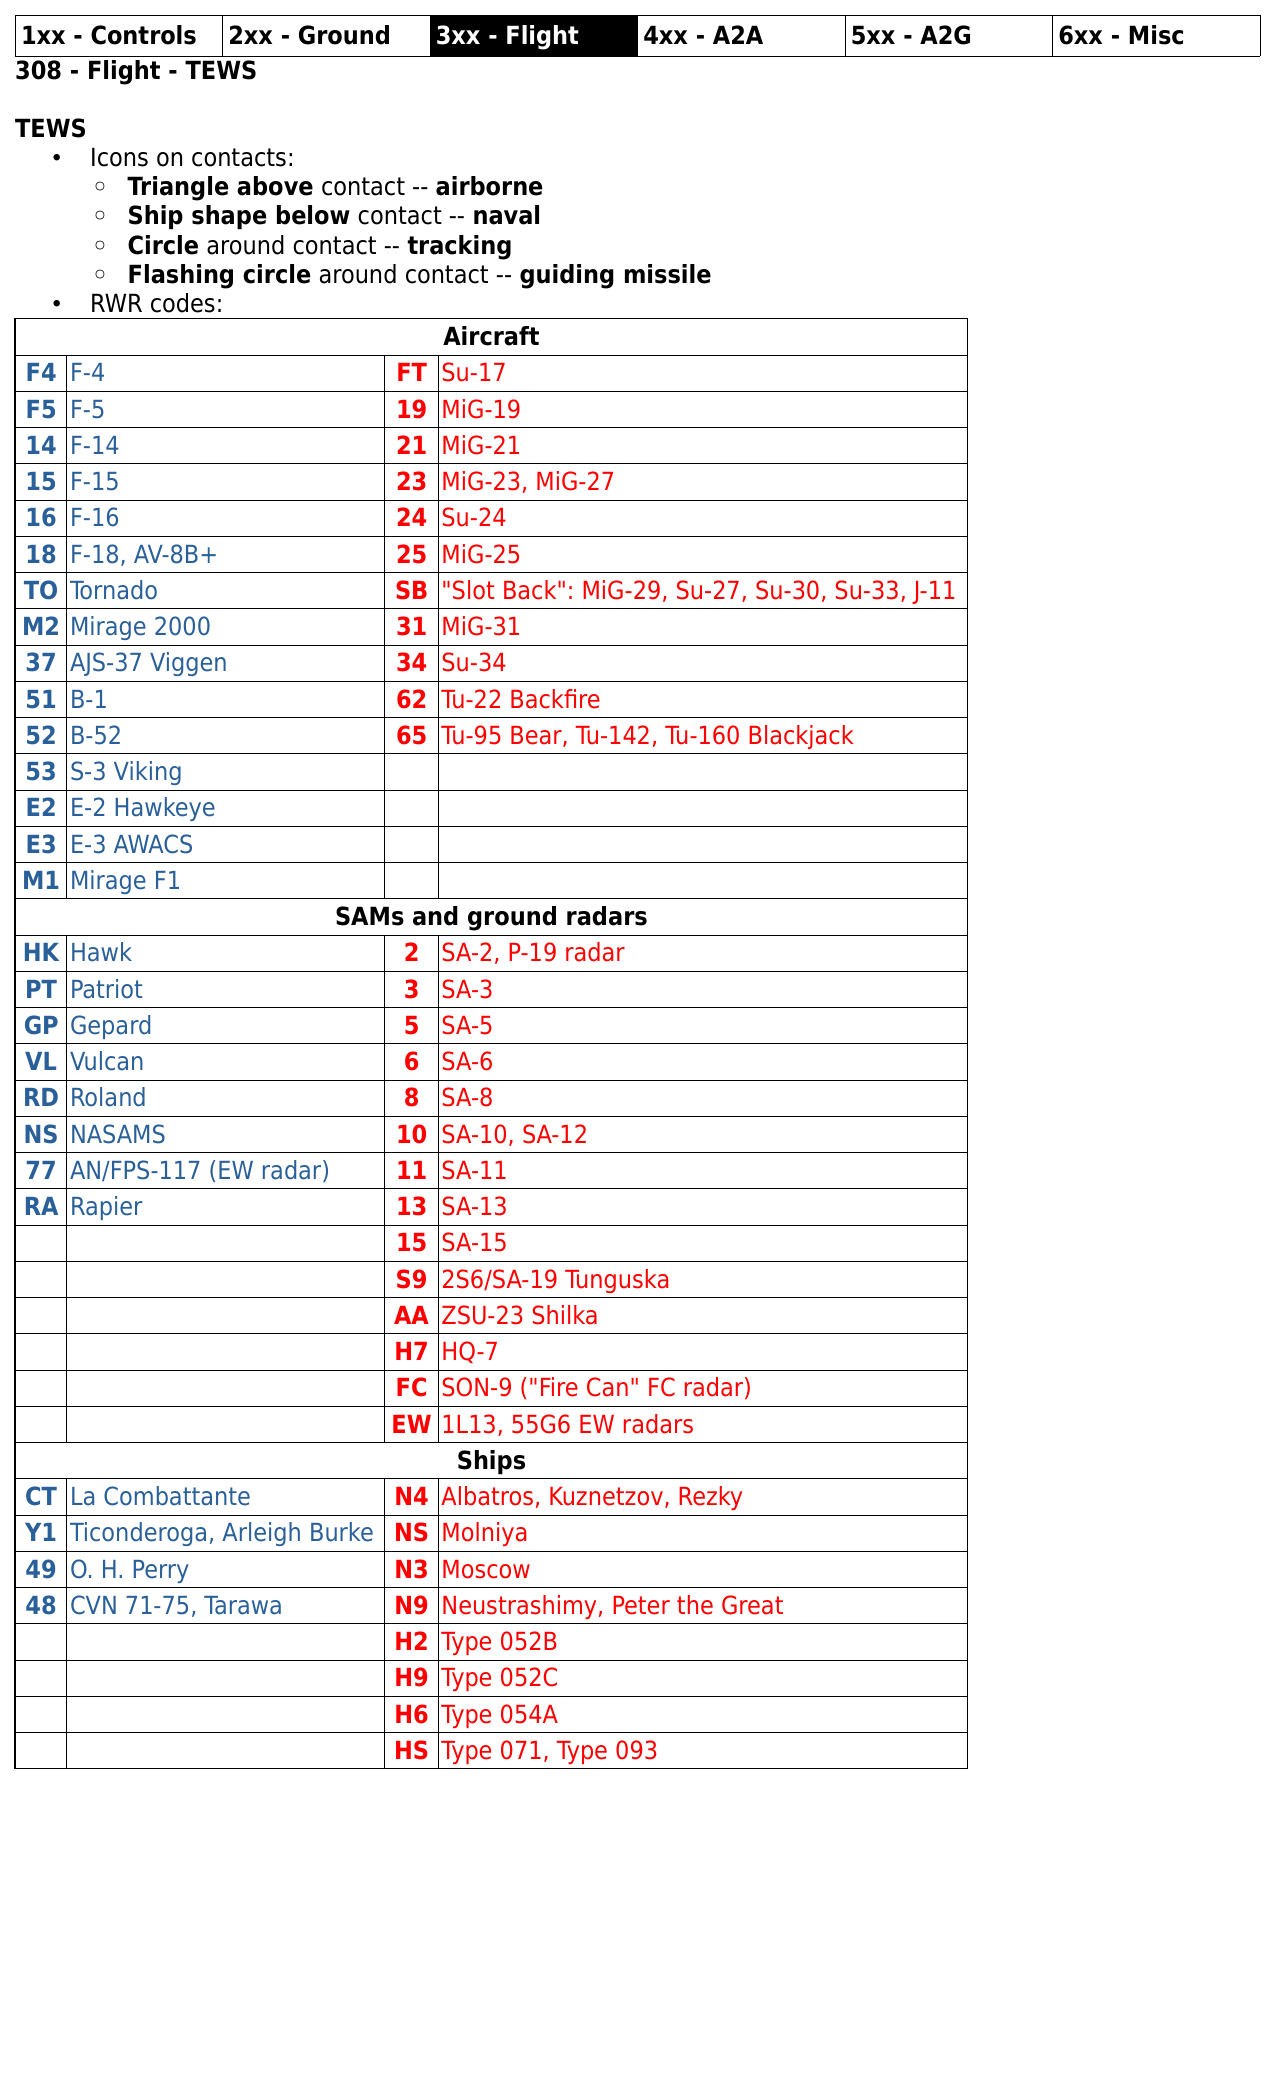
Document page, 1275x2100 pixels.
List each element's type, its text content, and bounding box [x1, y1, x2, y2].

table_cell S-3 Viking [67, 754, 384, 789]
table_cell 6 [385, 1044, 438, 1079]
table_cell 24 [385, 501, 438, 536]
table_cell N4 [385, 1479, 438, 1514]
table_cell FC [385, 1371, 438, 1406]
table_cell H9 [385, 1661, 438, 1696]
table_cell F-16 [67, 501, 384, 536]
table_cell "Slot Back": MiG-29, Su-27, Su-30, Su-33, J-11 [439, 573, 967, 608]
table_cell Type 071, Type 093 [439, 1733, 967, 1768]
table_cell 62 [385, 682, 438, 717]
table_cell TO [16, 573, 66, 608]
table_cell E-3 AWACS [67, 827, 384, 862]
table_cell 11 [385, 1153, 438, 1188]
table_cell 8 [385, 1081, 438, 1116]
table_cell M1 [16, 863, 66, 898]
table_cell [67, 1226, 384, 1261]
table_cell 1L13, 55G6 EW radars [439, 1407, 967, 1442]
table_cell SA-5 [439, 1008, 967, 1043]
table_cell [16, 1334, 66, 1369]
list Flashing circle around contact -- guiding missile [90, 260, 1260, 289]
table_cell SA-2, P-19 radar [439, 936, 967, 971]
table_cell GP [16, 1008, 66, 1043]
table_cell Molniya [439, 1516, 967, 1551]
table_cell [439, 754, 967, 789]
table_cell SA-13 [439, 1189, 967, 1224]
table_header 2xx - Ground [223, 16, 430, 56]
table_cell Patriot [67, 972, 384, 1007]
table_cell 53 [16, 754, 66, 789]
table_cell B-1 [67, 682, 384, 717]
table_cell 18 [16, 537, 66, 572]
table_cell 77 [16, 1153, 66, 1188]
table_cell RA [16, 1189, 66, 1224]
table_cell MiG-25 [439, 537, 967, 572]
table_cell MiG-21 [439, 428, 967, 463]
table_cell Ships [16, 1443, 967, 1478]
table_cell NASAMS [67, 1117, 384, 1152]
table_cell O. H. Perry [67, 1552, 384, 1587]
table_header 6xx - Misc [1053, 16, 1260, 56]
table_cell 52 [16, 718, 66, 753]
table_cell F4 [16, 356, 66, 391]
table_cell [67, 1298, 384, 1333]
table_cell Type 054A [439, 1697, 967, 1732]
table_cell EW [385, 1407, 438, 1442]
table_cell M2 [16, 609, 66, 644]
table_cell S9 [385, 1262, 438, 1297]
table_cell AA [385, 1298, 438, 1333]
table_cell Type 052C [439, 1661, 967, 1696]
table_cell Neustrashimy, Peter the Great [439, 1588, 967, 1623]
table_cell Hawk [67, 936, 384, 971]
table_cell Albatros, Kuznetzov, Rezky [439, 1479, 967, 1514]
list Triangle above contact -- airborne [90, 172, 1260, 202]
table_cell SA-15 [439, 1226, 967, 1261]
table_cell F-5 [67, 392, 384, 427]
table_cell [67, 1697, 384, 1732]
table_cell F-18, AV-8B+ [67, 537, 384, 572]
table_cell F-4 [67, 356, 384, 391]
table_cell RD [16, 1081, 66, 1116]
table_header 1xx - Controls [16, 16, 222, 56]
table_cell 48 [16, 1588, 66, 1623]
table_cell Tornado [67, 573, 384, 608]
table_cell 23 [385, 464, 438, 499]
table_cell ZSU-23 Shilka [439, 1298, 967, 1333]
table_cell 49 [16, 1552, 66, 1587]
list Ship shape below contact -- naval [90, 202, 1260, 231]
table_cell Ticonderoga, Arleigh Burke [67, 1516, 384, 1551]
table_cell N3 [385, 1552, 438, 1587]
table_cell H7 [385, 1334, 438, 1369]
table_cell 2 [385, 936, 438, 971]
table_cell [67, 1624, 384, 1659]
table_cell NS [16, 1117, 66, 1152]
table_header 3xx - Flight [431, 16, 637, 56]
table_cell F5 [16, 392, 66, 427]
table_cell [16, 1697, 66, 1732]
table_cell FT [385, 356, 438, 391]
table_cell MiG-23, MiG-27 [439, 464, 967, 499]
table_cell CT [16, 1479, 66, 1514]
table_cell [16, 1298, 66, 1333]
table_cell 19 [385, 392, 438, 427]
table_cell HK [16, 936, 66, 971]
table_cell AN/FPS-117 (EW radar) [67, 1153, 384, 1188]
table_cell 15 [385, 1226, 438, 1261]
table_cell [385, 754, 438, 789]
table_cell [439, 827, 967, 862]
table_cell H2 [385, 1624, 438, 1659]
table_cell SAMs and ground radars [16, 899, 967, 934]
table_cell Gepard [67, 1008, 384, 1043]
table_cell F-15 [67, 464, 384, 499]
table_cell [67, 1733, 384, 1768]
table_cell CVN 71-75, Tarawa [67, 1588, 384, 1623]
table_cell 31 [385, 609, 438, 644]
table_cell [16, 1262, 66, 1297]
table_cell SA-3 [439, 972, 967, 1007]
table_cell [385, 827, 438, 862]
table_cell 2S6/SA-19 Tunguska [439, 1262, 967, 1297]
table_cell Su-17 [439, 356, 967, 391]
table_cell [16, 1661, 66, 1696]
table_cell Roland [67, 1081, 384, 1116]
table_header 5xx - A2G [846, 16, 1052, 56]
table_cell [67, 1661, 384, 1696]
table_header 4xx - A2A [638, 16, 845, 56]
list Icons on contacts: [52, 143, 1260, 172]
table_cell [385, 791, 438, 826]
table_cell SB [385, 573, 438, 608]
table_cell 34 [385, 646, 438, 681]
table_cell 3 [385, 972, 438, 1007]
table_cell 14 [16, 428, 66, 463]
table_cell MiG-31 [439, 609, 967, 644]
table_cell HS [385, 1733, 438, 1768]
text 308 - Flight - TEWS [15, 57, 1260, 85]
table_cell La Combattante [67, 1479, 384, 1514]
table_cell 21 [385, 428, 438, 463]
table_cell [439, 791, 967, 826]
table_cell 16 [16, 501, 66, 536]
table_header Aircraft [16, 319, 967, 354]
table_cell SA-11 [439, 1153, 967, 1188]
table_cell HQ-7 [439, 1334, 967, 1369]
table_cell F-14 [67, 428, 384, 463]
table_cell Mirage F1 [67, 863, 384, 898]
table_cell MiG-19 [439, 392, 967, 427]
table_cell NS [385, 1516, 438, 1551]
table_cell [439, 863, 967, 898]
table_cell 13 [385, 1189, 438, 1224]
table_cell Tu-95 Bear, Tu-142, Tu-160 Blackjack [439, 718, 967, 753]
table_cell Rapier [67, 1189, 384, 1224]
table_cell Moscow [439, 1552, 967, 1587]
table_cell Vulcan [67, 1044, 384, 1079]
table_cell N9 [385, 1588, 438, 1623]
table_cell SA-10, SA-12 [439, 1117, 967, 1152]
table_cell 5 [385, 1008, 438, 1043]
table_cell Su-24 [439, 501, 967, 536]
table_cell 15 [16, 464, 66, 499]
table_cell 25 [385, 537, 438, 572]
table_cell SON-9 ("Fire Can" FC radar) [439, 1371, 967, 1406]
table_cell [67, 1262, 384, 1297]
table_cell E-2 Hawkeye [67, 791, 384, 826]
table_cell [67, 1371, 384, 1406]
table_cell E3 [16, 827, 66, 862]
table_cell [16, 1407, 66, 1442]
table_cell Su-34 [439, 646, 967, 681]
table_cell Mirage 2000 [67, 609, 384, 644]
list RWR codes: [52, 289, 1260, 318]
list Circle around contact -- tracking [90, 231, 1260, 260]
table_cell 10 [385, 1117, 438, 1152]
table_cell [67, 1334, 384, 1369]
table_cell [16, 1371, 66, 1406]
table_cell [67, 1407, 384, 1442]
table_cell Tu-22 Backfire [439, 682, 967, 717]
table_cell B-52 [67, 718, 384, 753]
table_cell 51 [16, 682, 66, 717]
table_cell SA-6 [439, 1044, 967, 1079]
table_cell [16, 1624, 66, 1659]
table_cell [385, 863, 438, 898]
table_cell [16, 1226, 66, 1261]
table_cell SA-8 [439, 1081, 967, 1116]
table_cell Type 052B [439, 1624, 967, 1659]
table_cell VL [16, 1044, 66, 1079]
table_cell Y1 [16, 1516, 66, 1551]
table_cell H6 [385, 1697, 438, 1732]
table_cell [16, 1733, 66, 1768]
table_cell E2 [16, 791, 66, 826]
table_cell PT [16, 972, 66, 1007]
table_cell 65 [385, 718, 438, 753]
table_cell 37 [16, 646, 66, 681]
text TEWS [15, 114, 1260, 143]
table_cell AJS-37 Viggen [67, 646, 384, 681]
